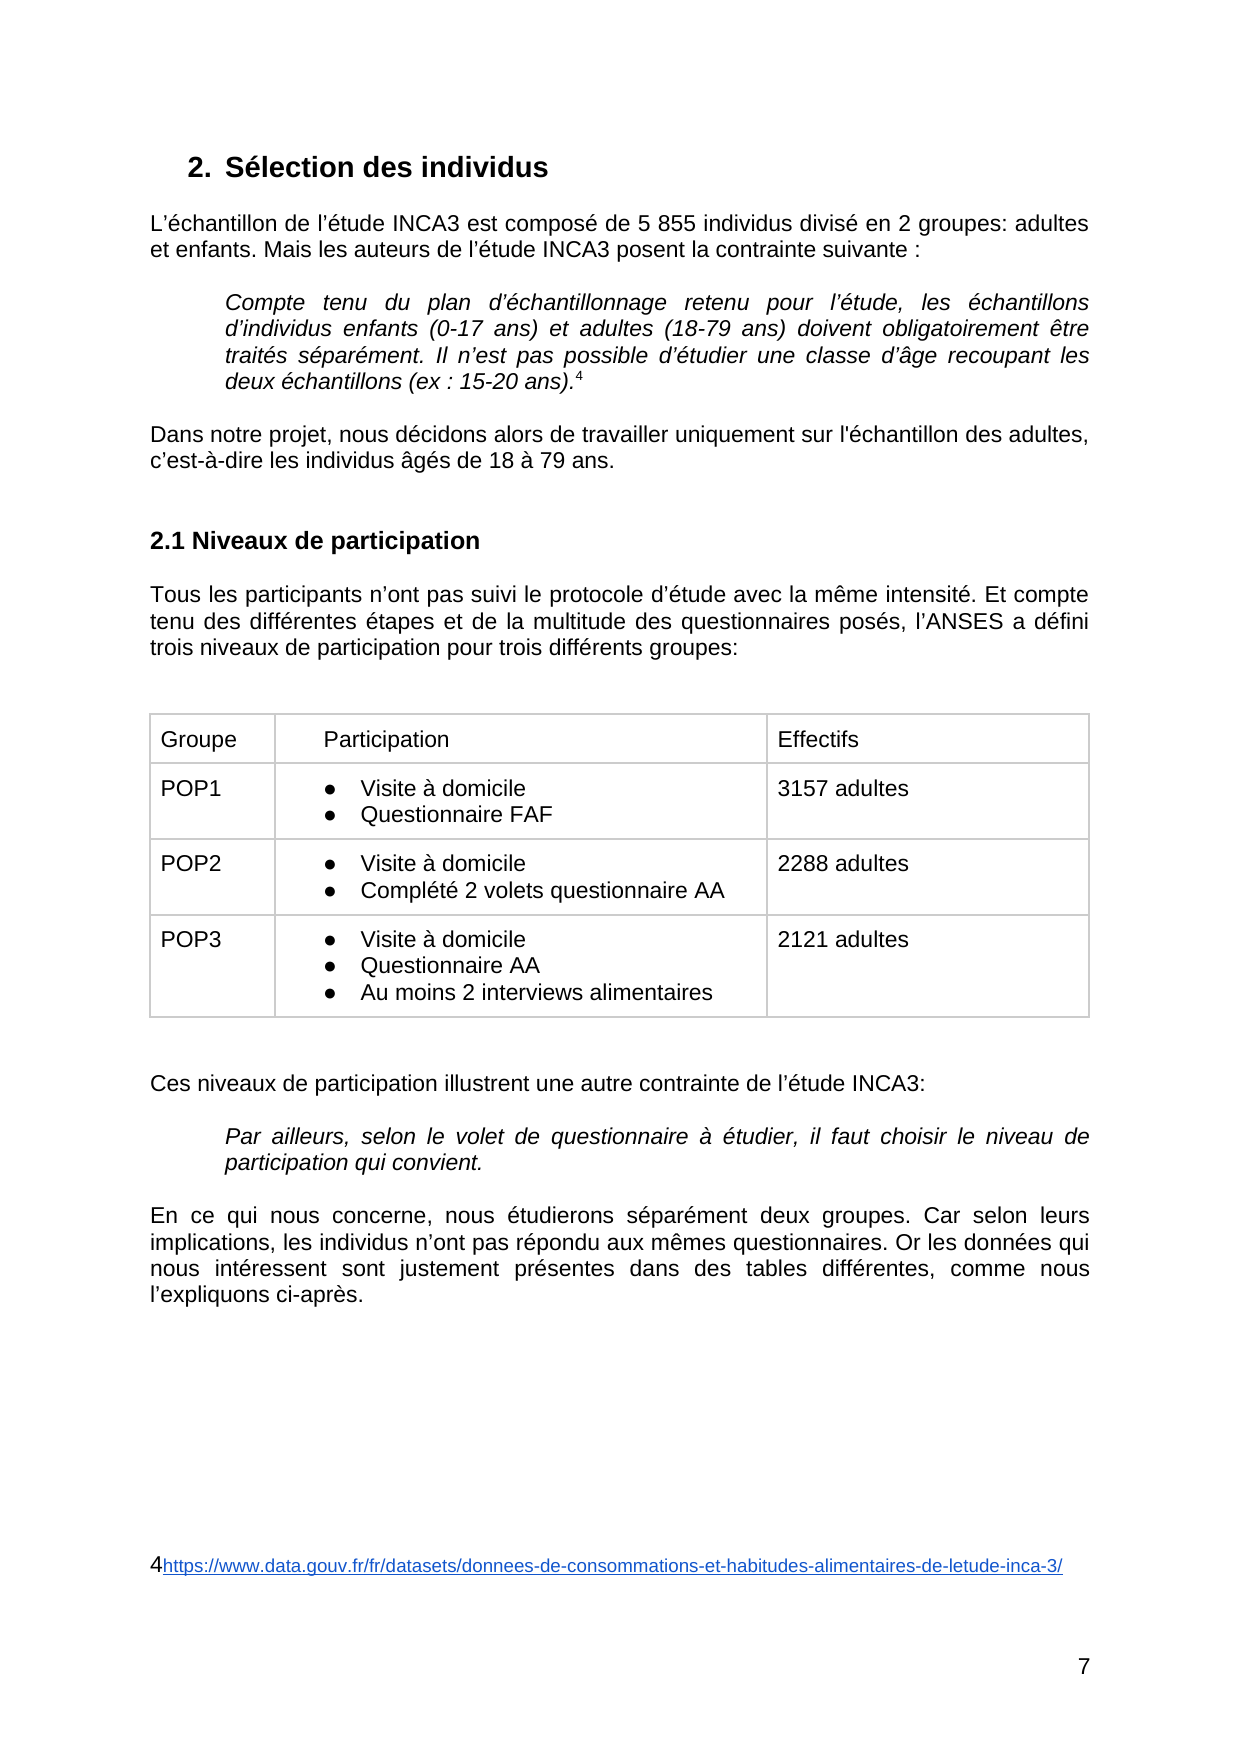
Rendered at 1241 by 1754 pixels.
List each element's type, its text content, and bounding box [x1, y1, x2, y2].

table_cell 3157 adultes [768, 764, 1088, 838]
table_cell Visite à domicile Complété 2 volets questionnaire AA [276, 840, 766, 913]
text L’échantillon de l’étude INCA3 est composé de 5 855 individus divisé en 2 groupes: adultes et enfants. Mais les auteurs de l’étude INCA3 posent la contrainte suivante : [150, 210, 1090, 263]
table_header Groupe [151, 715, 274, 762]
text Par ailleurs, selon le volet de questionnaire à étudier, il faut choisir le niveau de participation qui convient. [225, 1123, 1090, 1176]
text Compte tenu du plan d’échantillonnage retenu pour l’étude, les échantillons d’individus enfants (0-17 ans) et adultes (18-79 ans) doivent obligatoirement être traités séparément. Il n’est pas possible d’étudier une classe d’âge recoupant les deux échantillons (ex : 15-20 ans). [225, 289, 1090, 394]
table_cell 2121 adultes [768, 916, 1088, 1016]
table_header Participation [276, 715, 766, 762]
table_cell Visite à domicile Questionnaire AA Au moins 2 interviews alimentaires [276, 916, 766, 1016]
table_cell POP2 [151, 840, 274, 913]
text En ce qui nous concerne, nous étudierons séparément deux groupes. Car selon leurs implications, les individus n’ont pas répondu aux mêmes questionnaires. Or les données qui nous intéressent sont justement présentes dans des tables différentes, comme nous l’expliquons ci-après. [150, 1202, 1090, 1307]
text Dans notre projet, nous décidons alors de travailler uniquement sur l'échantillon des adultes, c’est-à-dire les individus âgés de 18 à 79 ans. [150, 421, 1090, 473]
table_cell 2288 adultes [768, 840, 1088, 913]
text https://www.data.gouv.fr/fr/datasets/donnees-de-consommations-et-habitudes-alimentaires-de-letude-inca-3/ [150, 1551, 1090, 1578]
table_header Effectifs [768, 715, 1088, 762]
text Tous les participants n’ont pas suivi le protocole d’étude avec la même intensité. Et compte tenu des différentes étapes et de la multitude des questionnaires posés, l’ANSES a défini trois niveaux de participation pour trois différents groupes: [150, 581, 1090, 660]
text 2.1 Niveaux de participation [150, 526, 1090, 555]
table_cell POP3 [151, 916, 274, 1016]
table_cell Visite à domicile Questionnaire FAF [276, 764, 766, 838]
text Ces niveaux de participation illustrent une autre contrainte de l’étude INCA3: [150, 1070, 1090, 1097]
table_cell POP1 [151, 764, 274, 838]
list Sélection des individus [187, 150, 1090, 183]
